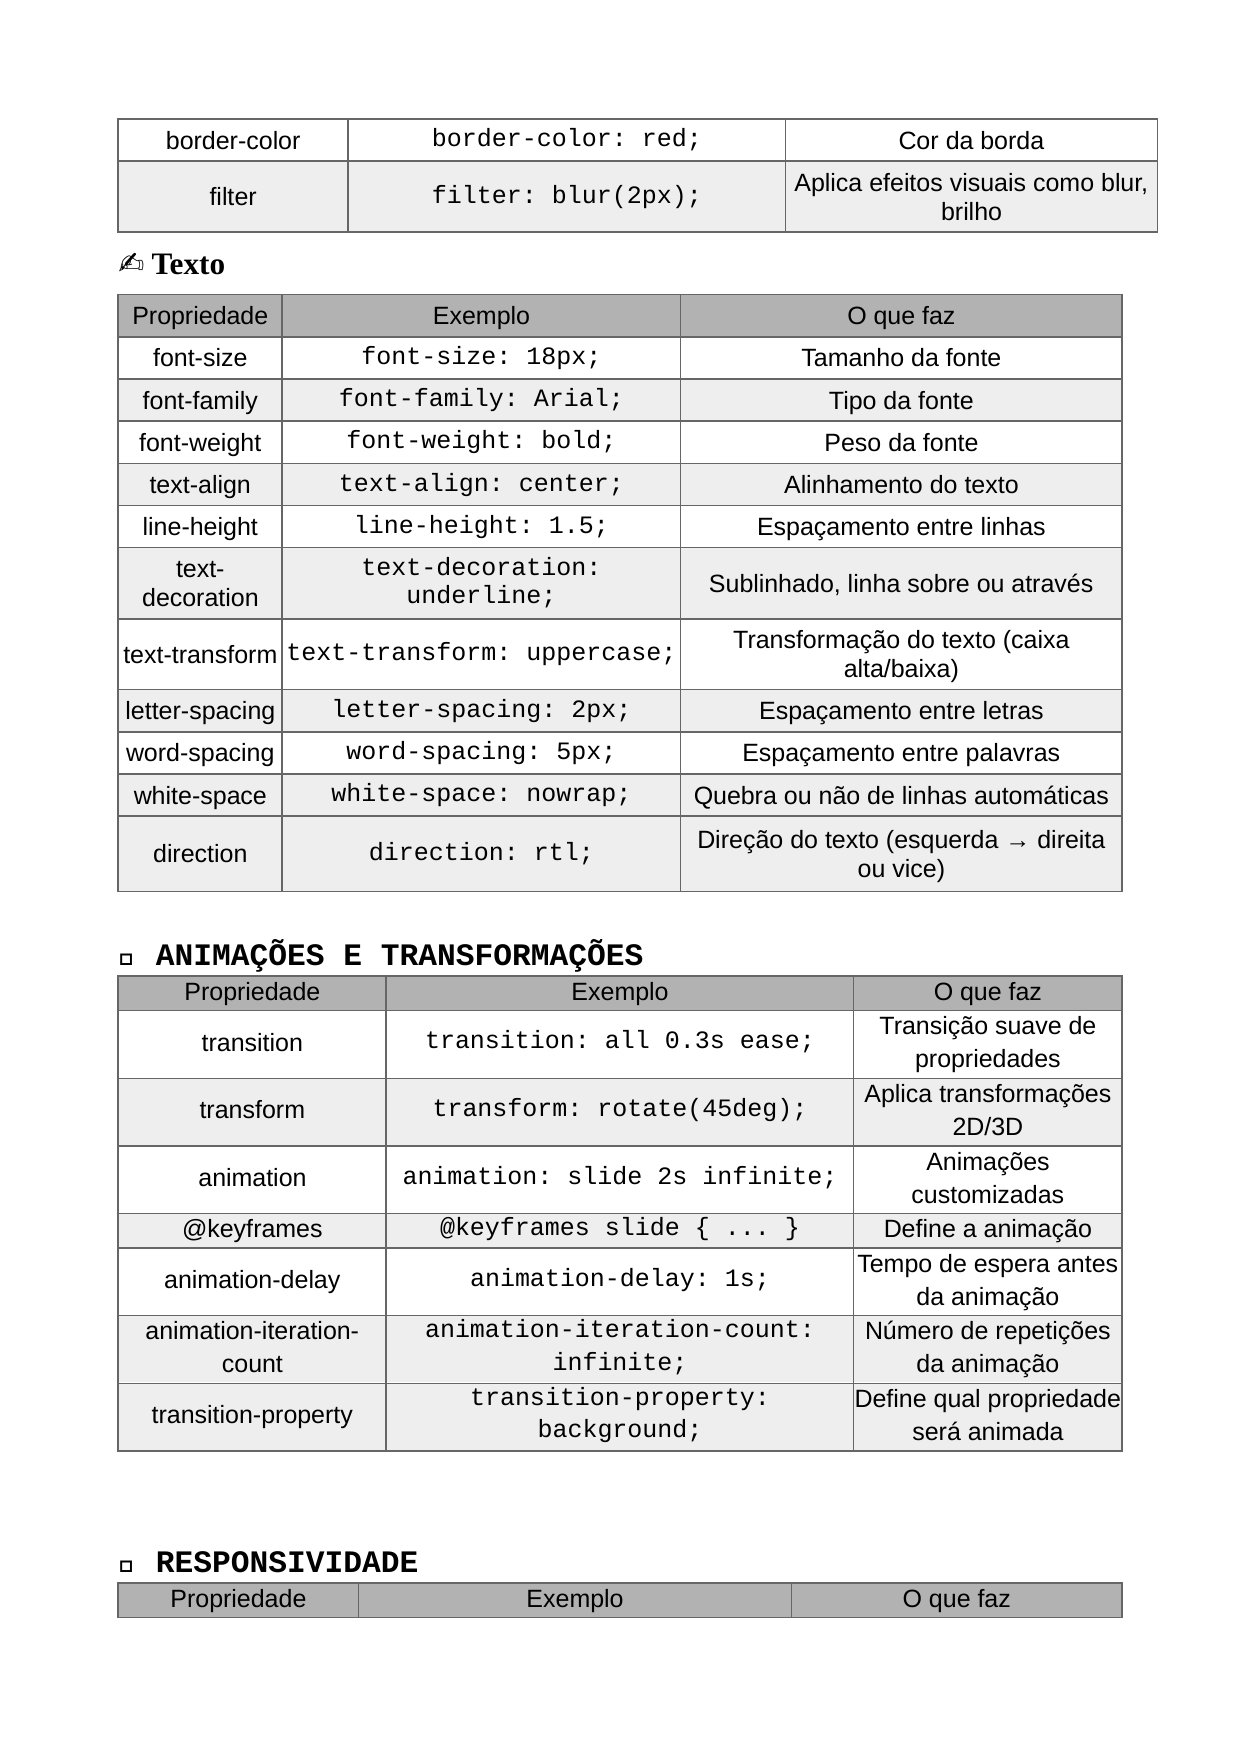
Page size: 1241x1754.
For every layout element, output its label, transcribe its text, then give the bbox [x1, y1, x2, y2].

table_cell animation-iteration-count: infinite; [387, 1316, 853, 1382]
table_header O que faz [792, 1584, 1121, 1617]
table_cell Sublinhado, linha sobre ou através [681, 548, 1121, 618]
table_cell Tipo da fonte [681, 380, 1121, 420]
table_cell Peso da fonte [681, 422, 1121, 462]
table_cell direction [119, 817, 281, 891]
table_header Propriedade [119, 1584, 358, 1617]
table_cell text-transform [119, 620, 281, 689]
table_cell font-size [119, 338, 281, 378]
table_cell Quebra ou não de linhas automáticas [681, 775, 1121, 815]
table_header Propriedade [119, 977, 385, 1010]
table_cell text-align [119, 464, 281, 505]
table_cell @keyframes [119, 1214, 385, 1247]
table_cell transition-property: background; [387, 1384, 853, 1450]
table_cell animation: slide 2s infinite; [387, 1147, 853, 1213]
table_cell Espaçamento entre linhas [681, 506, 1121, 547]
table_cell text-transform: uppercase; [283, 620, 680, 689]
table_cell font-family: Arial; [283, 380, 680, 420]
table_cell Número de repetições da animação [854, 1316, 1121, 1382]
table_cell Tamanho da fonte [681, 338, 1121, 378]
table_cell border-color: red; [349, 120, 785, 160]
table_cell Aplica transformações 2D/3D [854, 1079, 1121, 1145]
table_cell animation [119, 1147, 385, 1213]
table_header O que faz [854, 977, 1121, 1010]
table_cell Direção do texto (esquerda → direita ou vice) [681, 817, 1121, 891]
table_cell animation-iteration-count [119, 1316, 385, 1382]
table_cell animation-delay [119, 1249, 385, 1315]
table_cell transition: all 0.3s ease; [387, 1011, 853, 1077]
table_cell Define qual propriedade será animada [854, 1384, 1121, 1450]
table_header Exemplo [359, 1584, 791, 1617]
table_cell letter-spacing [119, 690, 281, 731]
table_cell Animações customizadas [854, 1147, 1121, 1213]
table_cell transition [119, 1011, 385, 1077]
table_cell filter: blur(2px); [349, 162, 785, 231]
table_cell line-height: 1.5; [283, 506, 680, 547]
table_cell white-space: nowrap; [283, 775, 680, 815]
table_cell Define a animação [854, 1214, 1121, 1247]
table_header Exemplo [283, 295, 680, 336]
table_cell border-color [119, 120, 347, 160]
table_cell font-weight [119, 422, 281, 462]
table_cell Aplica efeitos visuais como blur, brilho [786, 162, 1157, 231]
table_cell transition-property [119, 1384, 385, 1450]
table_header O que faz [681, 295, 1121, 336]
table_cell Espaçamento entre letras [681, 690, 1121, 731]
table_cell font-size: 18px; [283, 338, 680, 378]
table_cell Cor da borda [786, 120, 1157, 160]
table_cell text-align: center; [283, 464, 680, 505]
table_cell word-spacing [119, 733, 281, 773]
table_cell transform: rotate(45deg); [387, 1079, 853, 1145]
table_cell letter-spacing: 2px; [283, 690, 680, 731]
table_cell font-weight: bold; [283, 422, 680, 462]
table_cell Transição suave de propriedades [854, 1011, 1121, 1077]
table_cell @keyframes slide { ... } [387, 1214, 853, 1247]
table_cell animation-delay: 1s; [387, 1249, 853, 1315]
subtitle ✍️ Texto [118, 245, 1122, 281]
table_cell Tempo de espera antes da animação [854, 1249, 1121, 1315]
table_cell line-height [119, 506, 281, 547]
table_cell transform [119, 1079, 385, 1145]
table_header Propriedade [119, 295, 281, 336]
text 📱 RESPONSIVIDADE [118, 1547, 1122, 1582]
table_header Exemplo [387, 977, 853, 1010]
table_cell Transformação do texto (caixa alta/baixa) [681, 620, 1121, 689]
table_cell text-decoration: underline; [283, 548, 680, 618]
table_cell text-decoration [119, 548, 281, 618]
table_cell white-space [119, 775, 281, 815]
table_cell Espaçamento entre palavras [681, 733, 1121, 773]
text 🔄 ANIMAÇÕES E TRANSFORMAÇÕES [118, 940, 1122, 975]
table_cell font-family [119, 380, 281, 420]
table_cell word-spacing: 5px; [283, 733, 680, 773]
table_cell Alinhamento do texto [681, 464, 1121, 505]
table_cell filter [119, 162, 347, 231]
table_cell direction: rtl; [283, 817, 680, 891]
